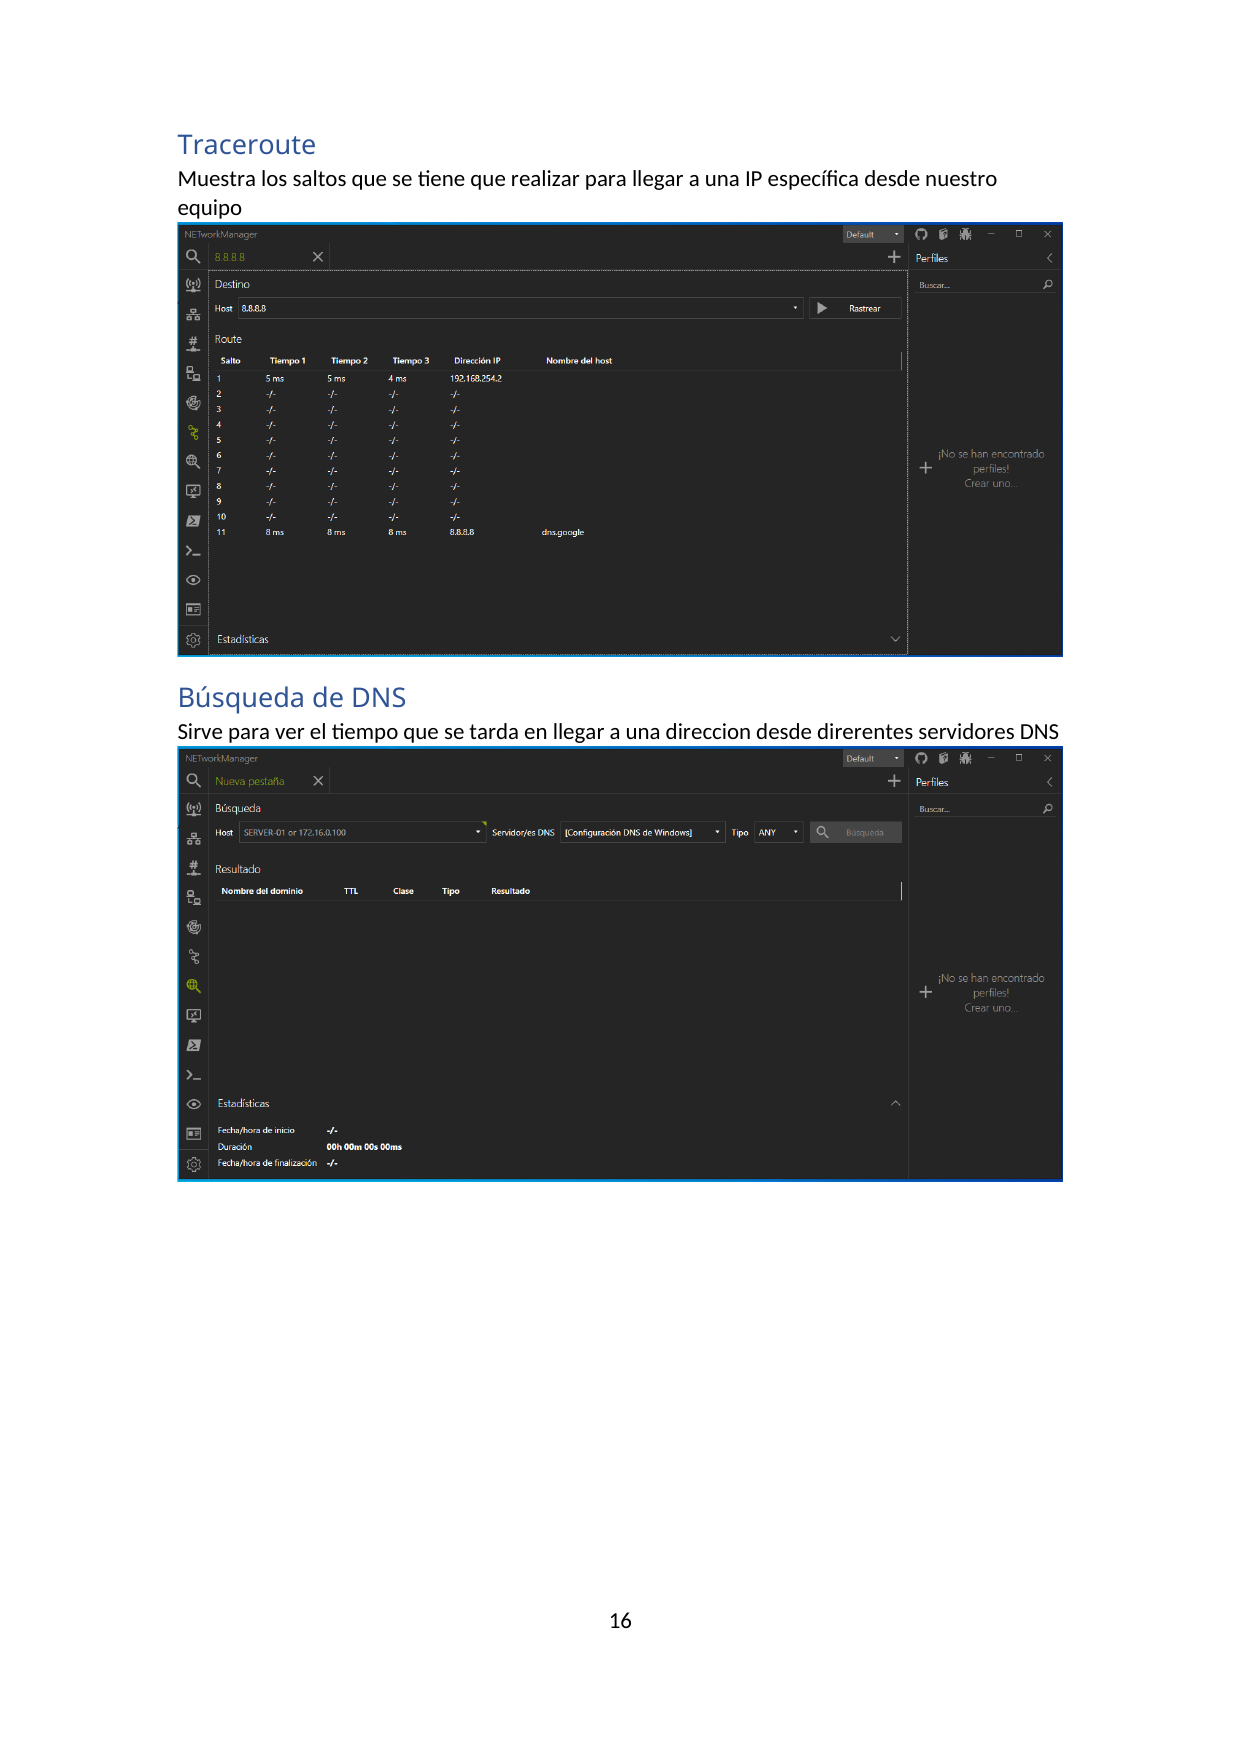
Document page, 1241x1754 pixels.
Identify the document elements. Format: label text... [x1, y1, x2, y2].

text Muestra los saltos que se tiene que realizar para llegar a una IP específica desde nuestro equipo [177, 164, 1063, 222]
subtitle Búsqueda de DNS [177, 679, 1063, 716]
text Sirve para ver el tiempo que se tarda en llegar a una direccion desde direrentes servidores DNS [177, 717, 1063, 746]
subtitle Traceroute [177, 125, 1063, 162]
